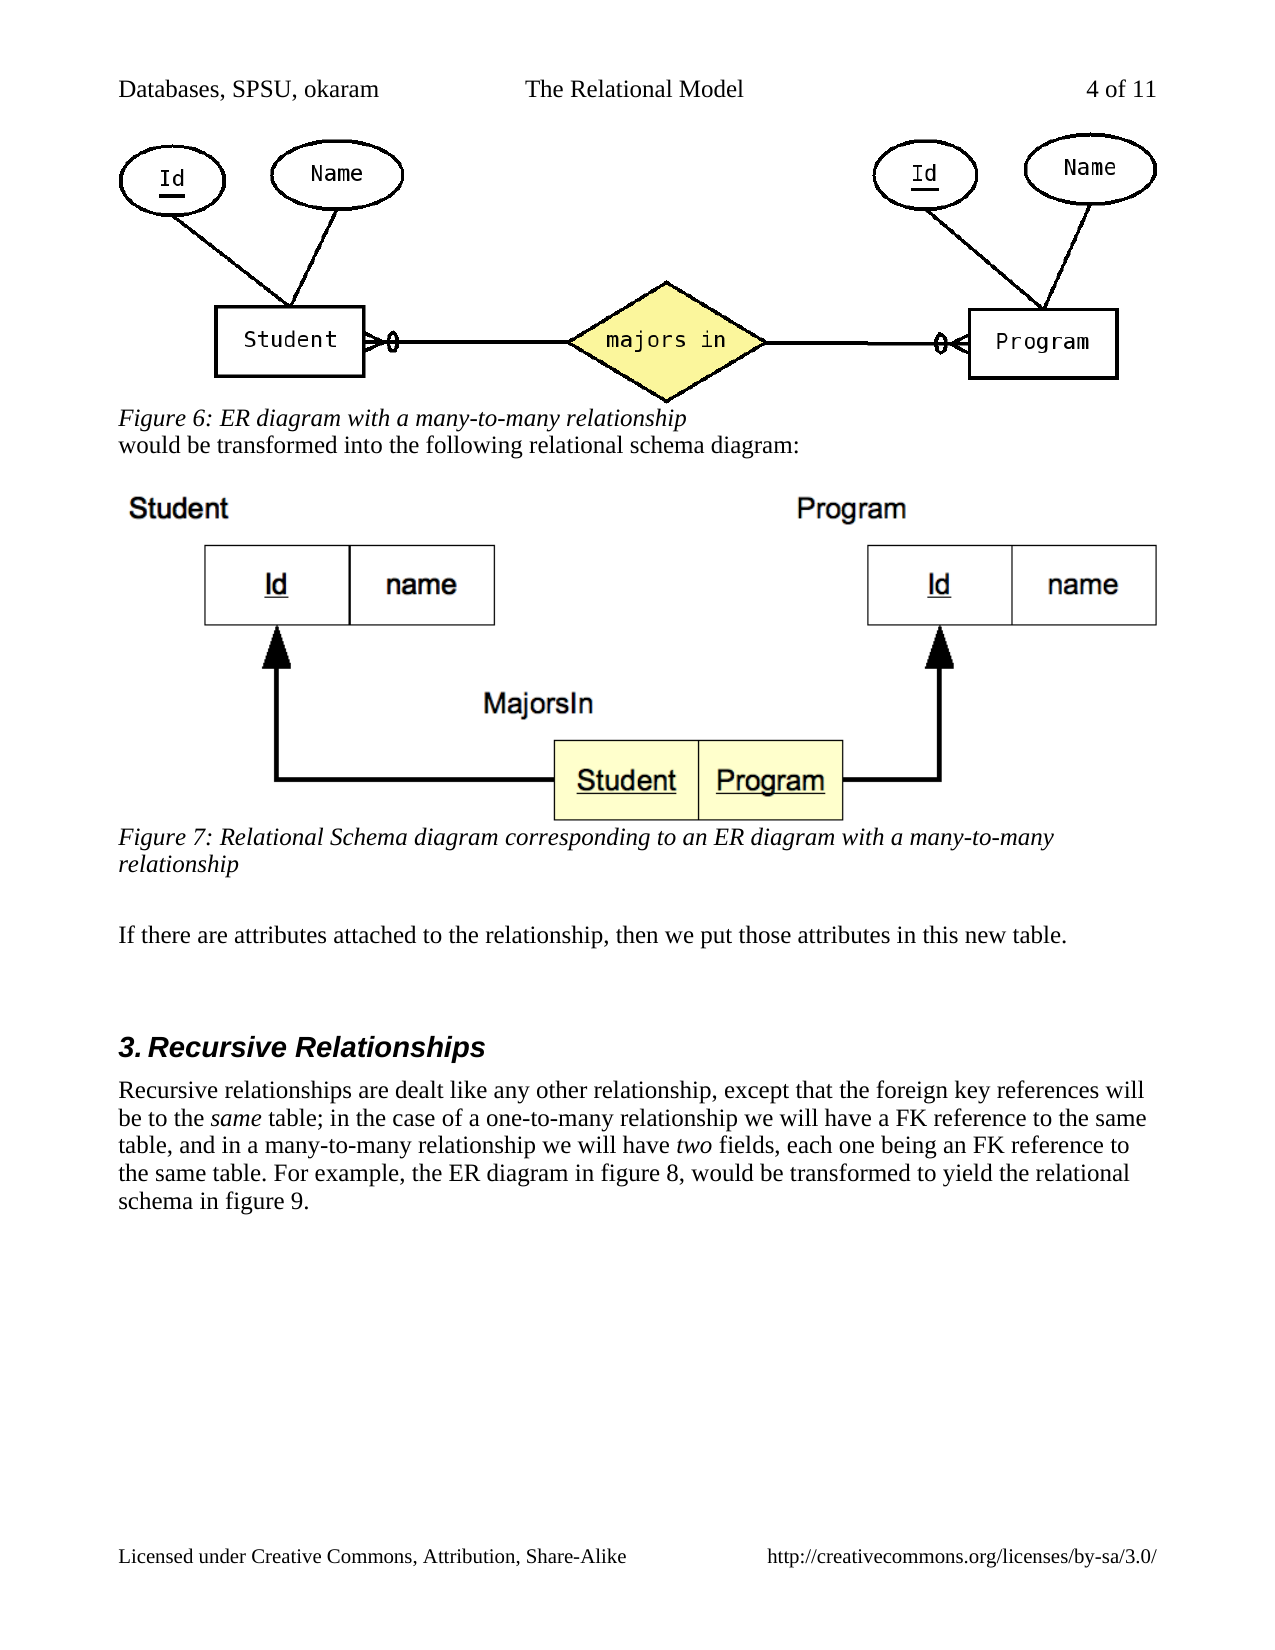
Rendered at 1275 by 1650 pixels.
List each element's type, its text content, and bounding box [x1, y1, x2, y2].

subtitle Recursive Relationships [118, 1031, 1157, 1064]
picture [118, 486, 1158, 823]
text Figure 6: ER diagram with a many-to-many relationship [118, 404, 1157, 432]
text Recursive relationships are dealt like any other relationship, except that the foreign key references will be to the same table; in the case of a one-to-many relationship we will have a FK reference to the same table, and in a many-to-many relationship we will have two fields, each one being an FK reference to the same table. For example, the ER diagram in figure 8, would be transformed to yield the relational schema in figure 9. [118, 1076, 1157, 1215]
text would be transformed into the following relational schema diagram: [118, 432, 1157, 459]
text [118, 120, 1157, 132]
picture [118, 132, 1158, 404]
text If there are attributes attached to the relationship, then we put those attributes in this new table. [118, 921, 1157, 948]
text Figure 7: Relational Schema diagram corresponding to an ER diagram with a many-to-many relationship [118, 823, 1157, 878]
